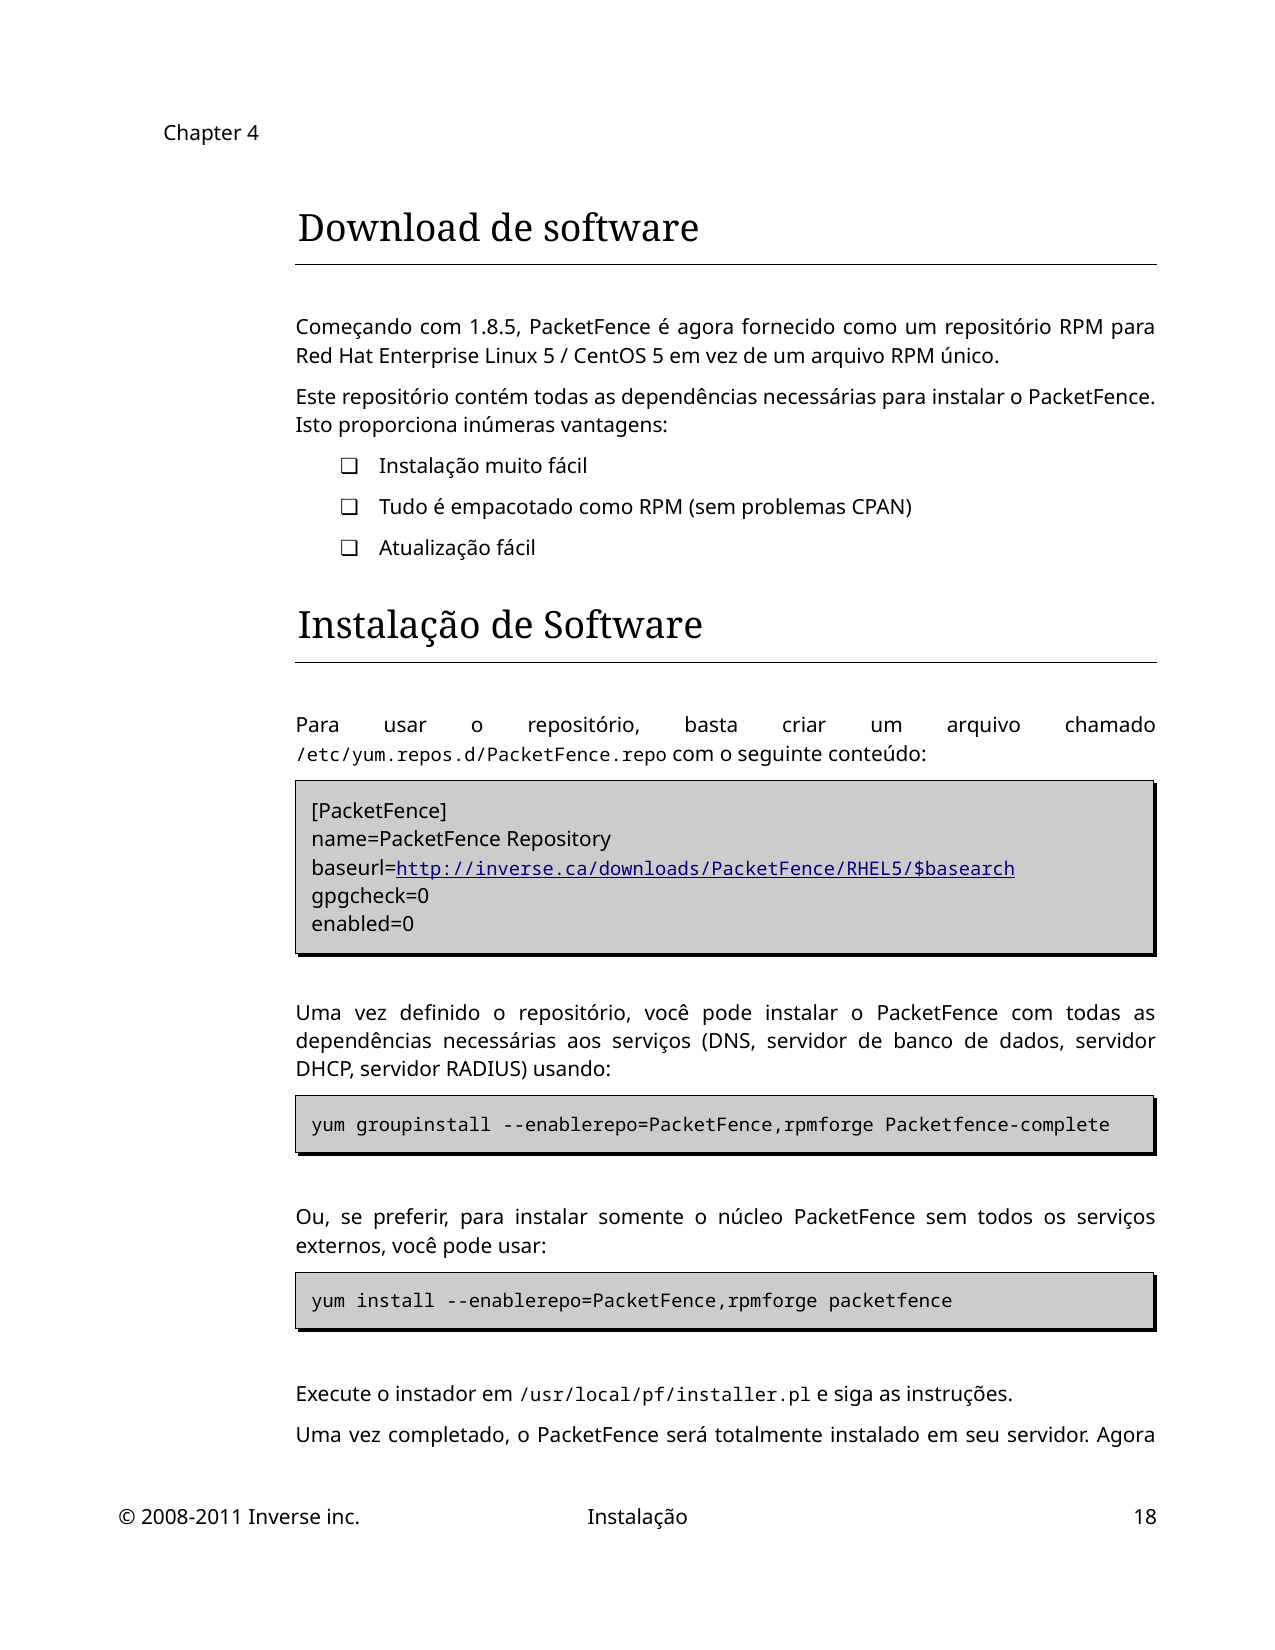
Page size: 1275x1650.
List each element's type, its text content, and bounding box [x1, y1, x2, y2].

text Ou, se preferir, para instalar somente o núcleo PacketFence sem todos os serviços externos, você pode usar: [295, 1202, 1157, 1259]
list ❏ Instalação muito fácil [340, 451, 1157, 480]
subtitle Download de software [295, 201, 1157, 264]
text Execute o instador em /usr/local/pf/installer.pl e siga as instruções. [295, 1379, 1157, 1407]
list ❏ Tudo é empacotado como RPM (sem problemas CPAN) [340, 492, 1157, 521]
text Uma vez definido o repositório, você pode instalar o PacketFence com todas as dependências necessárias aos serviços (DNS, servidor de banco de dados, servidor DHCP, servidor RADIUS) usando: [295, 998, 1157, 1083]
text Começando com 1.8.5, PacketFence é agora fornecido como um repositório RPM para Red Hat Enterprise Linux 5 / CentOS 5 em vez de um arquivo RPM único. [295, 312, 1157, 369]
text Uma vez completado, o PacketFence será totalmente instalado em seu servidor. Agora [295, 1420, 1157, 1448]
subtitle Instalação de Software [295, 599, 1157, 662]
text Este repositório contém todas as dependências necessárias para instalar o PacketFence. Isto proporciona inúmeras vantagens: [295, 382, 1157, 439]
text [PacketFence] name=PacketFence Repository baseurl=http://inverse.ca/downloads/PacketFence/RHEL5/$basearch gpgcheck=0 [296, 781, 1153, 894]
text yum groupinstall --enablerepo=PacketFence,rpmforge Packetfence-complete [296, 1096, 1153, 1152]
list ❏ Atualização fácil [340, 533, 1157, 562]
text yum install --enablerepo=PacketFence,rpmforge packetfence [296, 1273, 1153, 1328]
text Para usar o repositório, basta criar um arquivo chamado /etc/yum.repos.d/PacketFence.repo com o seguinte conteúdo: [295, 711, 1157, 767]
text enabled=0 [296, 894, 1153, 953]
